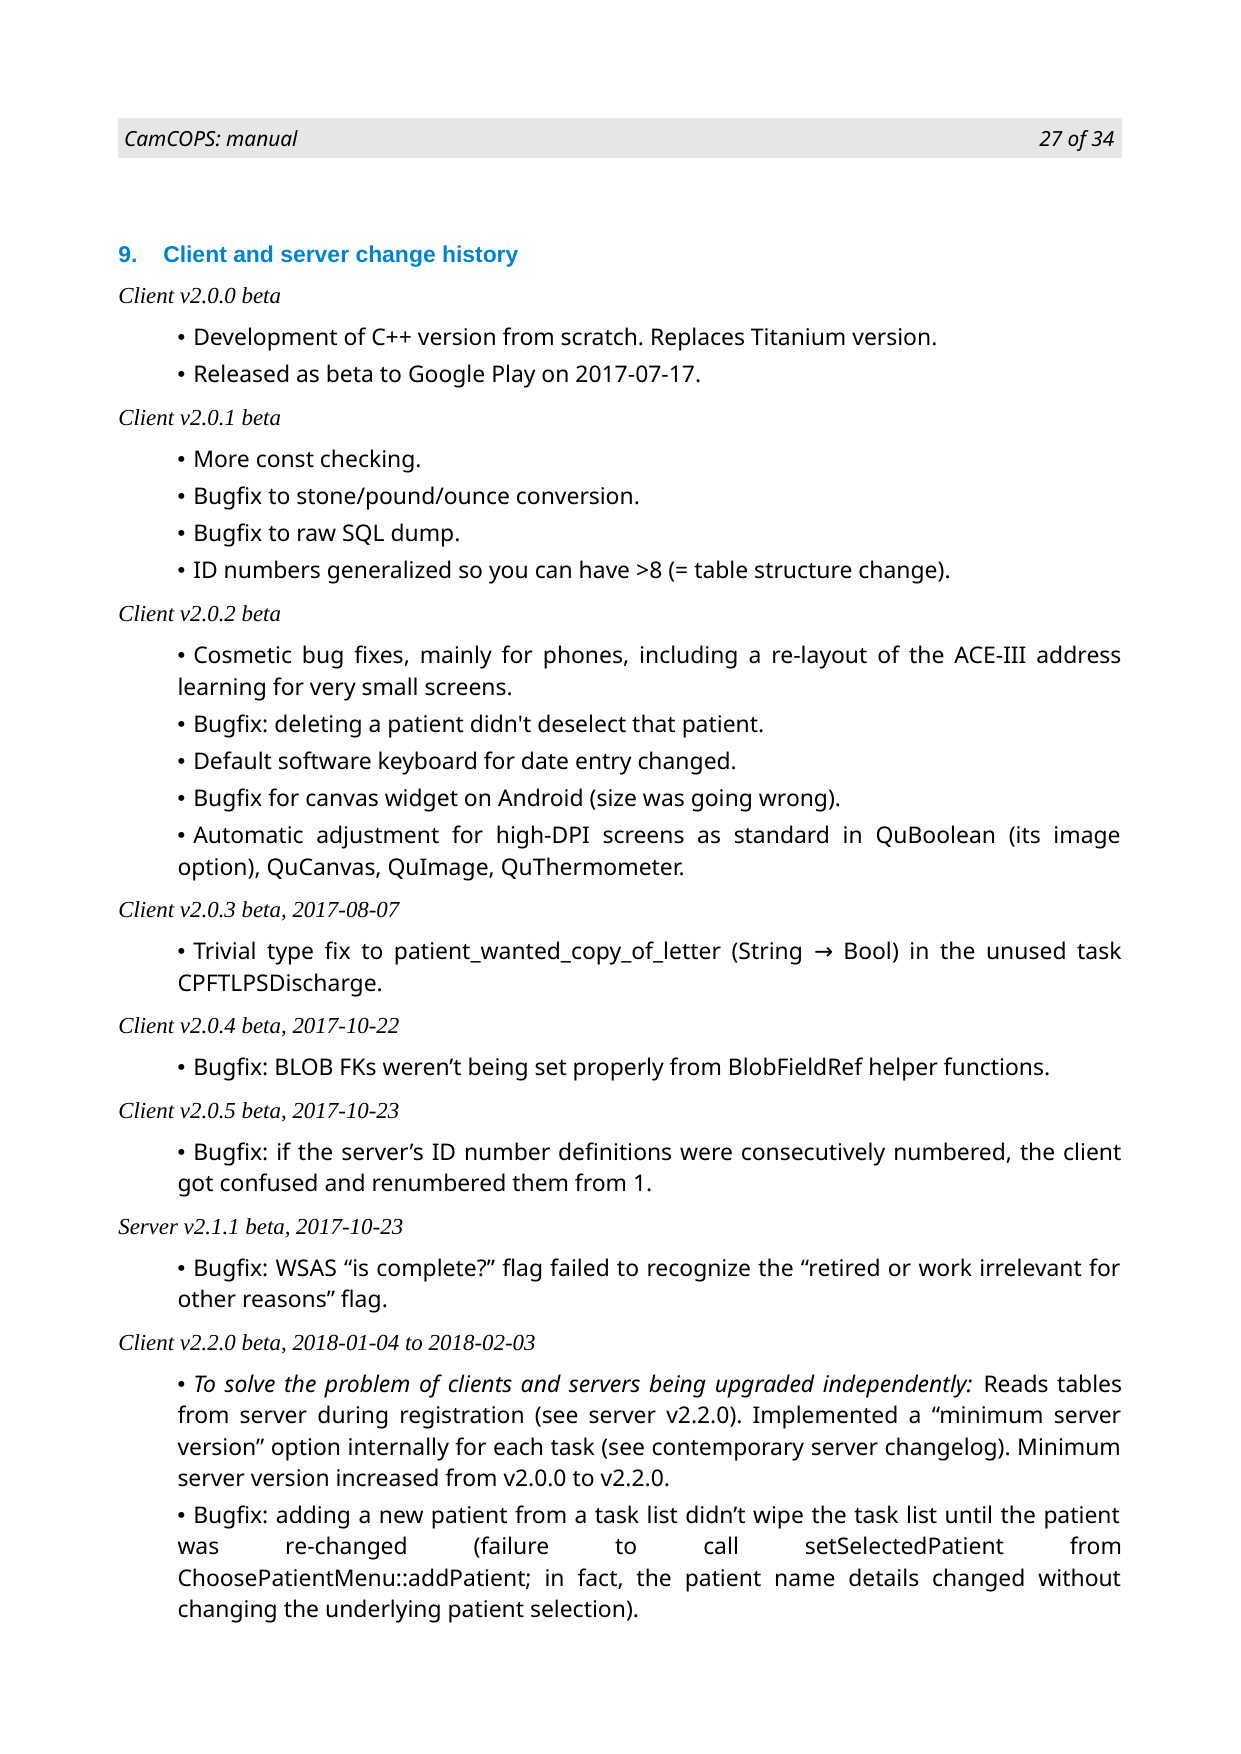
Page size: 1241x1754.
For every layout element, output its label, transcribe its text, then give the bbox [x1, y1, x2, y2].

list Trivial type fix to patient_wanted_copy_of_letter (String → Bool) in the unused task CPFTLPSDischarge. [177, 935, 1122, 998]
list To solve the problem of clients and servers being upgraded independently: Reads tables from server during registration (see server v2.2.0). Implemented a “minimum server version” option internally for each task (see contemporary server changelog). Minimum server version increased from v2.0.0 to v2.2.0. [177, 1368, 1122, 1493]
list ID numbers generalized so you can have >8 (= table structure change). [177, 554, 1122, 586]
list More const checking. [177, 443, 1122, 474]
list Automatic adjustment for high-DPI screens as standard in QuBoolean (its image option), QuCanvas, QuImage, QuThermometer. [177, 819, 1122, 882]
subtitle Client v2.0.3 beta, 2017-08-07 [118, 896, 1122, 923]
list Bugfix to raw SQL dump. [177, 517, 1122, 548]
list Bugfix for canvas widget on Android (size was going wrong). [177, 782, 1122, 813]
subtitle Client v2.2.0 beta, 2018-01-04 to 2018-02-03 [118, 1329, 1122, 1356]
list Default software keyboard for date entry changed. [177, 745, 1122, 776]
list Development of C++ version from scratch. Replaces Titanium version. [177, 321, 1122, 352]
subtitle Client v2.0.0 beta [118, 282, 1122, 308]
list Bugfix: if the server’s ID number definitions were consecutively numbered, the client got confused and renumbered them from 1. [177, 1136, 1122, 1198]
list Released as beta to Google Play on 2017-07-17. [177, 358, 1122, 389]
list Bugfix: adding a new patient from a task list didn’t wipe the task list until the patient was re-changed (failure to call setSelectedPatient from ChoosePatientMenu::addPatient; in fact, the patient name details changed without changing the underlying patient selection). [177, 1499, 1122, 1624]
subtitle Client v2.0.4 beta, 2017-10-22 [118, 1012, 1122, 1039]
subtitle Client and server change history [118, 241, 1122, 267]
subtitle Client v2.0.2 beta [118, 600, 1122, 627]
list Cosmetic bug fixes, mainly for phones, including a re-layout of the ACE-III address learning for very small screens. [177, 639, 1122, 702]
list Bugfix: WSAS “is complete?” flag failed to recognize the “retired or work irrelevant for other reasons” flag. [177, 1252, 1122, 1314]
list Bugfix to stone/pound/ounce conversion. [177, 480, 1122, 511]
subtitle Server v2.1.1 beta, 2017-10-23 [118, 1213, 1122, 1240]
list Bugfix: deleting a patient didn't deselect that patient. [177, 708, 1122, 739]
list Bugfix: BLOB FKs weren’t being set properly from BlobFieldRef helper functions. [177, 1051, 1122, 1082]
subtitle Client v2.0.5 beta, 2017-10-23 [118, 1097, 1122, 1124]
subtitle Client v2.0.1 beta [118, 404, 1122, 430]
